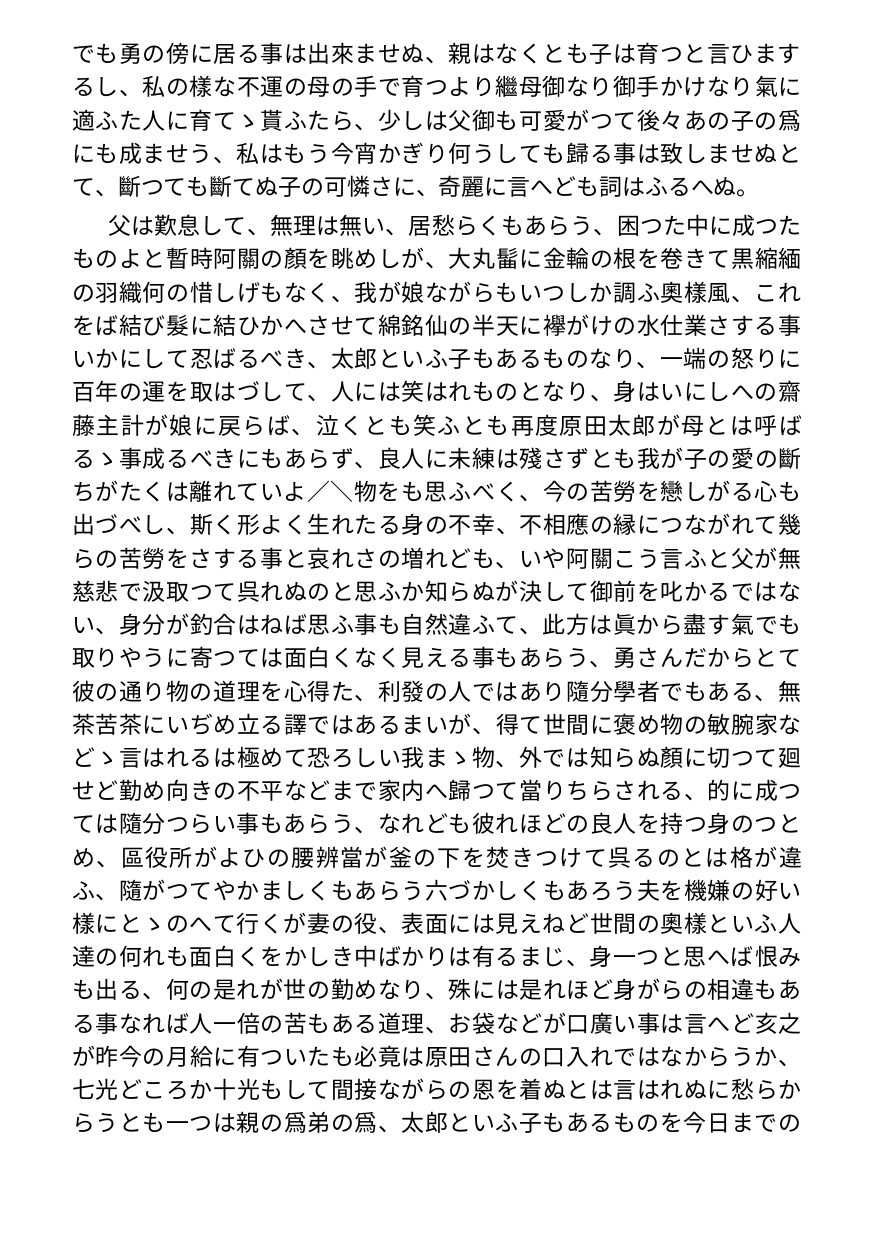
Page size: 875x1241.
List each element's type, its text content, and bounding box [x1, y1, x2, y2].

text でも勇の傍に居る事は出來ませぬ、親はなくとも子は育つと言ひまするし、私の樣な不運の母の手で育つより繼母御なり御手かけなり氣に適ふた人に育てゝ貰ふたら、少しは父御も可愛がつて後々あの子の爲にも成ませう、私はもう今宵かぎり何うしても歸る事は致しませぬとて、斷つても斷てぬ子の可憐さに、奇麗に言へども詞はふるへぬ。 [72, 36, 802, 202]
text 父は歎息して、無理は無い、居愁らくもあらう、困つた中に成つたものよと暫時阿關の顏を眺めしが、大丸髷に金輪の根を卷きて黒縮緬の羽織何の惜しげもなく、我が娘ながらもいつしか調ふ奧樣風、これをば結び髮に結ひかへさせて綿銘仙の半天に襷がけの水仕業さする事いかにして忍ばるべき、太郎といふ子もあるものなり、一端の怒りに百年の運を取はづして、人には笑はれものとなり、身はいにしへの齋藤主計が娘に戻らば、泣くとも笑ふとも再度原田太郎が母とは呼ばるゝ事成るべきにもあらず、良人に未練は殘さずとも我が子の愛の斷ちがたくは離れていよ／＼物をも思ふべく、今の苦勞を戀しがる心も出づべし、斯く形よく生れたる身の不幸、不相應の縁につながれて幾らの苦勞をさする事と哀れさの増れども、いや阿關こう言ふと父が無慈悲で汲取つて呉れぬのと思ふか知らぬが決して御前を叱かるではない、身分が釣合はねば思ふ事も自然違ふて、此方は眞から盡す氣でも取りやうに寄つては面白くなく見える事もあらう、勇さんだからとて彼の通り物の道理を心得た、利發の人ではあり隨分學者でもある、無茶苦茶にいぢめ立る譯ではあるまいが、得て世間に褒め物の敏腕家などゝ言はれるは極めて恐ろしい我まゝ物、外では知らぬ顏に切つて廻せど勤め向きの不平などまで家内へ歸つて當りちらされる、的に成つては隨分つらい事もあらう、なれども彼れほどの良人を持つ身のつとめ、區役所がよひの腰辨當が釜の下を焚きつけて呉るのとは格が違ふ、隨がつてやかましくもあらう六づかしくもあろう夫を機嫌の好い樣にとゝのへて行くが妻の役、表面には見えねど世間の奧樣といふ人達の何れも面白くをかしき中ばかりは有るまじ、身一つと思へば恨みも出る、何の是れが世の勤めなり、殊には是れほど身がらの相違もある事なれば人一倍の苦もある道理、お袋などが口廣い事は言へど亥之が昨今の月給に有ついたも必竟は原田さんの口入れではなからうか、七光どころか十光もして間接ながらの恩を着ぬとは言はれぬに愁らからうとも一つは親の爲弟の爲、太郎といふ子もあるものを今日までの [72, 208, 802, 1138]
